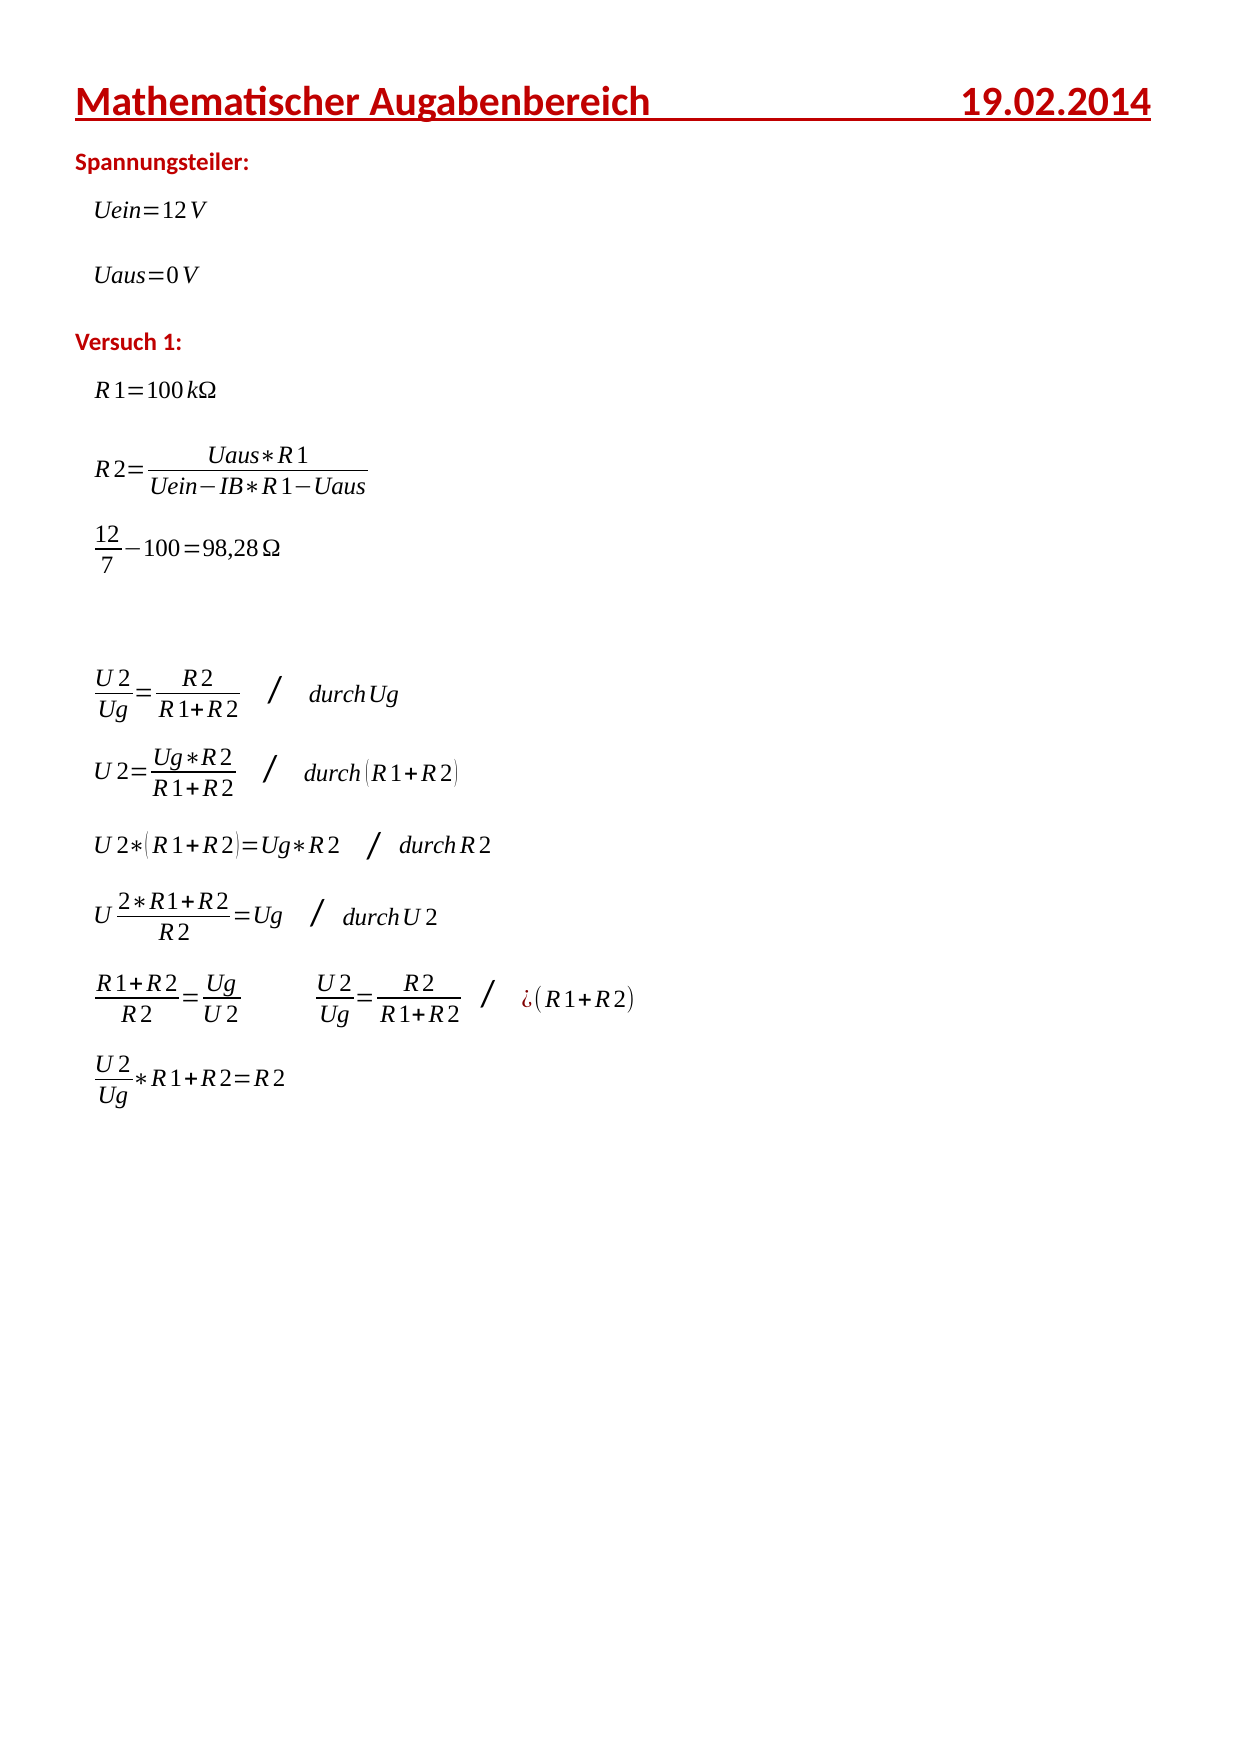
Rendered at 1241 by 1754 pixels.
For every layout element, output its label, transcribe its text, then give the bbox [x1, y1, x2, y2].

text Spannungsteiler: [75, 146, 1165, 177]
text / [75, 743, 1165, 802]
text / [75, 822, 1165, 868]
text / [75, 966, 1165, 1031]
text Mathematischer Augabenbereich 19.02.2014 [75, 75, 1165, 126]
text Versuch 1: [75, 327, 1165, 357]
text / [75, 888, 1165, 947]
text / [75, 664, 1165, 723]
